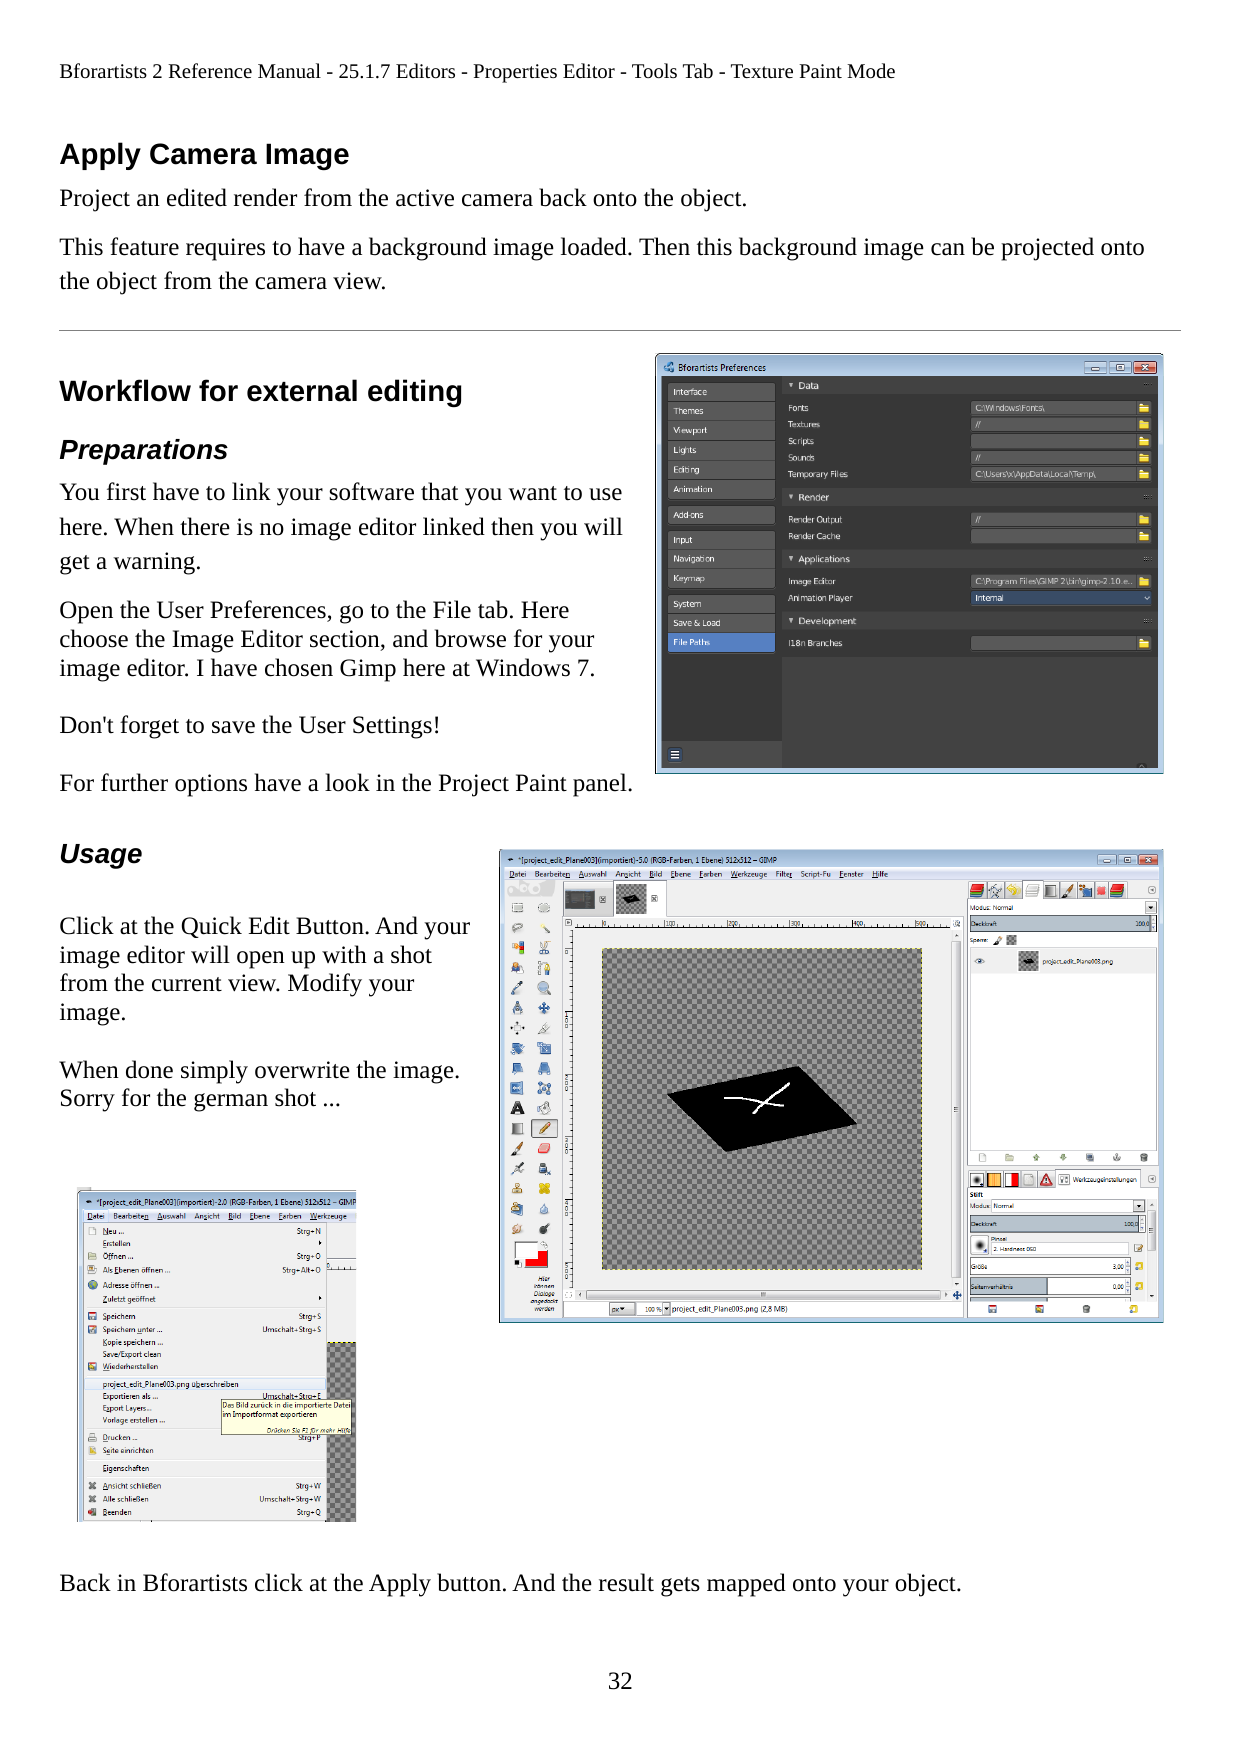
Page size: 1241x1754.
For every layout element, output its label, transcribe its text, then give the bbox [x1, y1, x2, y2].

text Click at the Quick Edit Button. And your image editor will open up with a shot from the current view. Modify your image. [59, 911, 499, 1026]
text You first have to link your software that you want to use here. When there is no image editor linked then you will get a warning. [59, 477, 655, 575]
picture [499, 849, 1164, 1323]
picture [655, 353, 1164, 774]
subtitle Workflow for external editing [59, 374, 655, 408]
text Back in Bforartists click at the Apply button. And the result gets mapped onto your object. [59, 1568, 1181, 1596]
text Don't forget to save the User Settings! [59, 710, 655, 739]
subtitle Apply Camera Image [59, 137, 1181, 170]
subtitle Usage [59, 838, 1181, 870]
text Project an edited render from the active camera back onto the object. [59, 183, 1181, 212]
subtitle Preparations [59, 433, 655, 465]
subtitle [1164, 433, 1181, 465]
text For further options have a look in the Project Paint panel. [59, 768, 1181, 797]
text This feature requires to have a background image loaded. Then this background image can be projected onto the object from the camera view. [59, 232, 1181, 295]
text When done simply overwrite the image. Sorry for the german shot ... [59, 1055, 499, 1112]
picture [76, 1187, 357, 1522]
text Open the User Preferences, go to the File tab. Here choose the Image Editor section, and browse for your image editor. I have chosen Gimp here at Windows 7. [59, 595, 655, 682]
